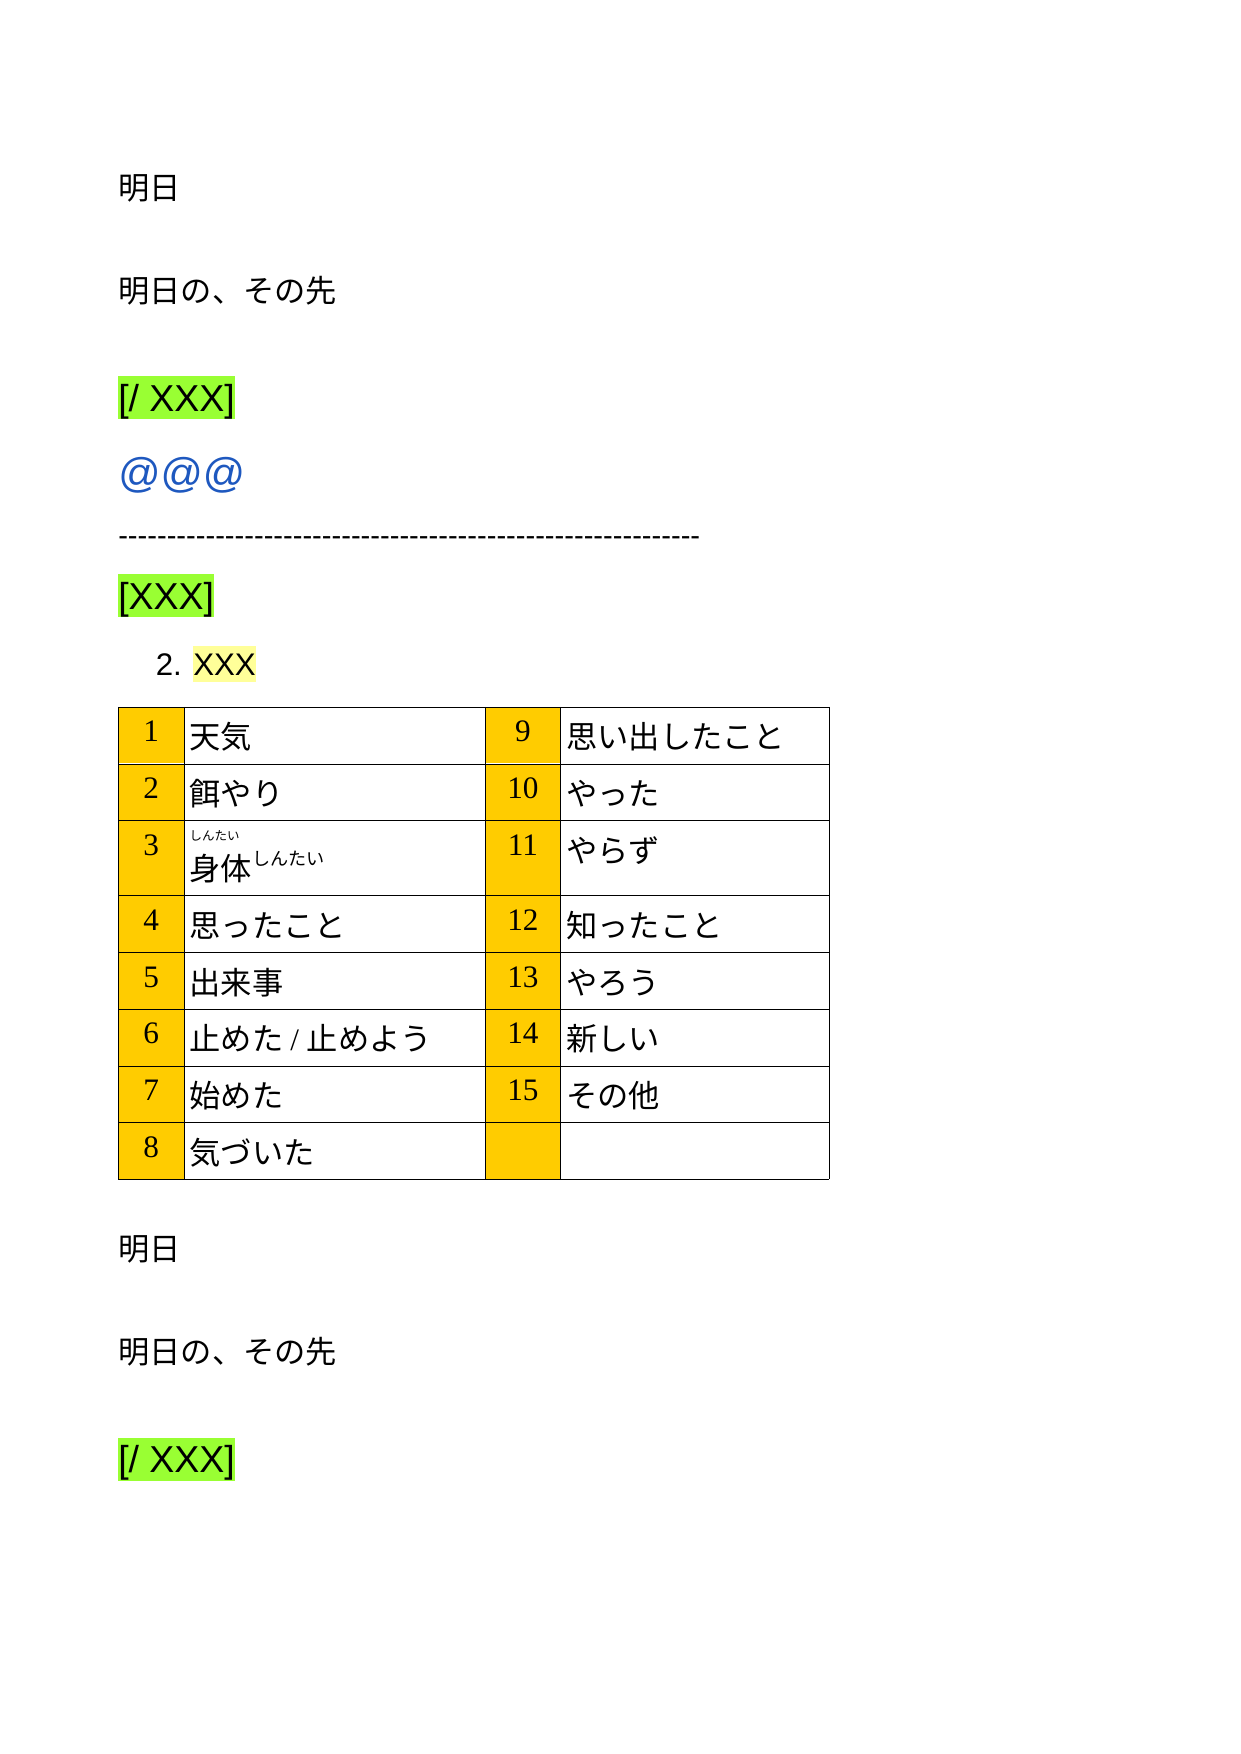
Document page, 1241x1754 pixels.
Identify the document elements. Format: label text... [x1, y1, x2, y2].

table_cell 7 [119, 1067, 184, 1122]
table_cell 始めた [185, 1067, 485, 1122]
text 明日 [118, 1231, 1122, 1267]
table_header 思い出したこと [561, 708, 829, 763]
table_cell 14 [486, 1010, 560, 1066]
table_cell 10 [486, 765, 560, 820]
table_cell 11 [486, 821, 560, 895]
table_cell 15 [486, 1067, 560, 1122]
table_cell やった [561, 765, 829, 820]
table_cell やろう [561, 953, 829, 1009]
table_cell 出来事 [185, 953, 485, 1009]
table_header 9 [486, 708, 560, 763]
table_cell [486, 1123, 560, 1179]
table_cell その他 [561, 1067, 829, 1122]
table_cell やらず [561, 821, 829, 895]
text [/ XXX] [118, 1437, 1122, 1481]
text 明日の、その先 [118, 273, 1122, 309]
text ------------------------------------------------------------ [118, 518, 1122, 551]
table_cell 思ったこと [185, 896, 485, 952]
list XXX [156, 646, 1122, 682]
table_cell 6 [119, 1010, 184, 1066]
table_header 天気 [185, 708, 485, 763]
table_cell 知ったこと [561, 896, 829, 952]
table_cell 止めた / 止めよう [185, 1010, 485, 1066]
text 明日の、その先 [118, 1334, 1122, 1370]
table_cell 身体しんたいしんたい [185, 821, 485, 895]
text [XXX] [118, 574, 1122, 617]
table_cell 新しい [561, 1010, 829, 1066]
text [/ XXX] [118, 376, 1122, 419]
table_cell 12 [486, 896, 560, 952]
table_cell 餌やり [185, 765, 485, 820]
table_cell [561, 1123, 829, 1179]
table_cell 2 [119, 765, 184, 820]
text 明日 [118, 170, 1122, 206]
table_cell 気づいた [185, 1123, 485, 1179]
table_cell 8 [119, 1123, 184, 1179]
text @@@ [118, 449, 1122, 497]
table_cell 5 [119, 953, 184, 1009]
table_header 1 [119, 708, 184, 763]
table_cell 4 [119, 896, 184, 952]
table_cell 3 [119, 821, 184, 895]
table_cell 13 [486, 953, 560, 1009]
